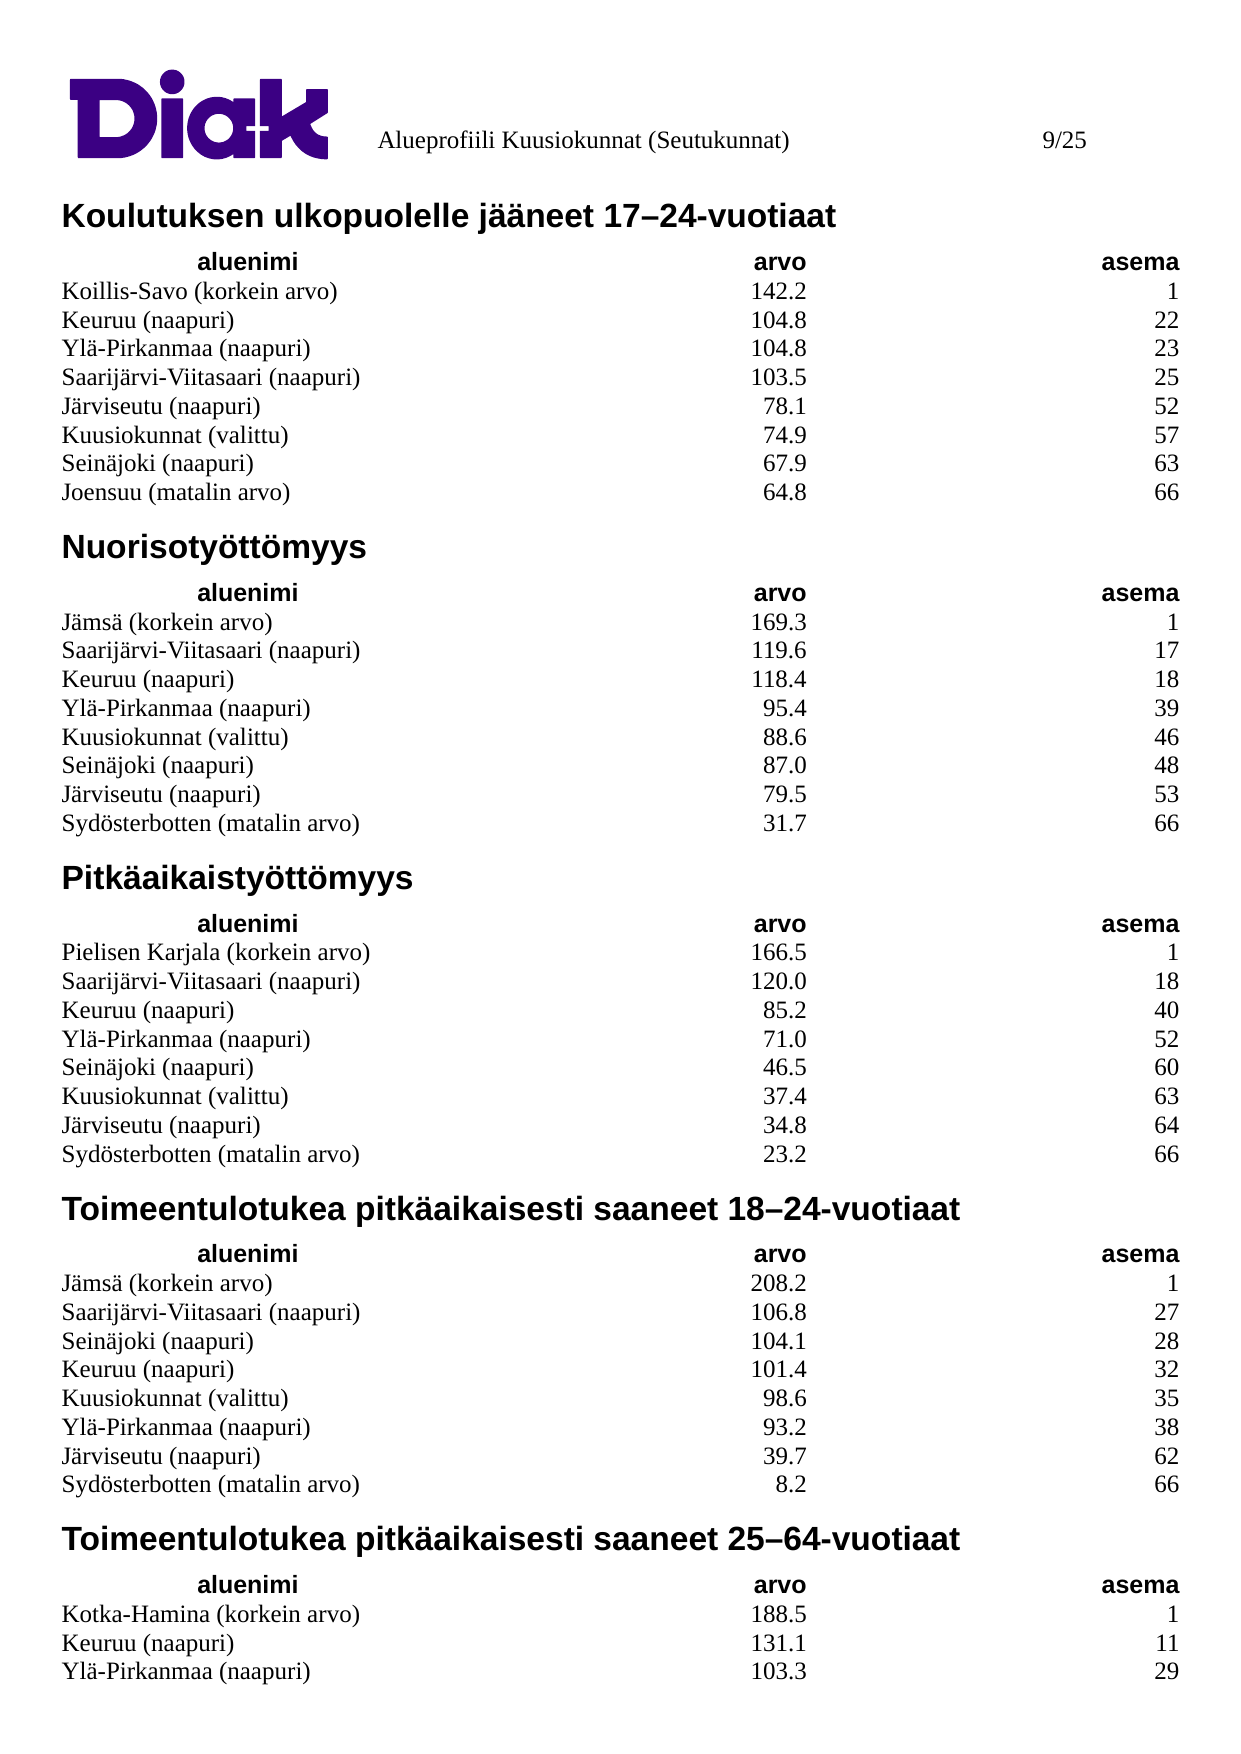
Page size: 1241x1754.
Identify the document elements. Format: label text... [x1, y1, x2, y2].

table_cell 188.5 [434, 1599, 806, 1628]
table_cell 119.6 [434, 636, 806, 664]
table_cell 63 [806, 449, 1179, 477]
table_header asema [806, 1570, 1179, 1599]
table_cell Ylä-Pirkanmaa (naapuri) [61, 1656, 434, 1685]
table_cell 27 [806, 1297, 1179, 1326]
table_cell Keuruu (naapuri) [61, 995, 434, 1024]
table_cell 79.5 [434, 779, 806, 808]
table_cell 40 [806, 995, 1179, 1024]
table_cell 64 [806, 1110, 1179, 1139]
table_cell Ylä-Pirkanmaa (naapuri) [61, 1024, 434, 1052]
table_cell Keuruu (naapuri) [61, 1355, 434, 1383]
table_cell 106.8 [434, 1297, 806, 1326]
table_cell 66 [806, 1139, 1179, 1167]
table_cell Sydösterbotten (matalin arvo) [61, 1139, 434, 1167]
table_cell 1 [806, 276, 1179, 305]
table_cell 64.8 [434, 477, 806, 506]
table_cell 52 [806, 1024, 1179, 1052]
table_cell 131.1 [434, 1628, 806, 1656]
table_cell Kuusiokunnat (valittu) [61, 420, 434, 448]
table_header asema [806, 247, 1179, 276]
table_cell Järviseutu (naapuri) [61, 1110, 434, 1139]
table_cell 25 [806, 362, 1179, 391]
table_cell 39.7 [434, 1441, 806, 1469]
table_cell Järviseutu (naapuri) [61, 391, 434, 420]
table_cell Seinäjoki (naapuri) [61, 1326, 434, 1354]
table_cell Saarijärvi-Viitasaari (naapuri) [61, 966, 434, 995]
table_header arvo [434, 247, 806, 276]
table_cell Sydösterbotten (matalin arvo) [61, 1470, 434, 1498]
table_cell 18 [806, 664, 1179, 693]
table_cell 104.8 [434, 305, 806, 333]
table_header asema [806, 578, 1179, 607]
table_cell Saarijärvi-Viitasaari (naapuri) [61, 362, 434, 391]
table_header aluenimi [61, 247, 434, 276]
table_header aluenimi [61, 909, 434, 937]
table_header aluenimi [61, 578, 434, 607]
table_cell Jämsä (korkein arvo) [61, 1268, 434, 1297]
table_cell Ylä-Pirkanmaa (naapuri) [61, 334, 434, 362]
table_cell Keuruu (naapuri) [61, 1628, 434, 1656]
table_cell 66 [806, 808, 1179, 837]
table_cell Järviseutu (naapuri) [61, 1441, 434, 1469]
table_header arvo [434, 909, 806, 937]
table_cell 34.8 [434, 1110, 806, 1139]
table_cell 52 [806, 391, 1179, 420]
subtitle Toimeentulotukea pitkäaikaisesti saaneet 25–64-vuotiaat [61, 1519, 1179, 1558]
table_header aluenimi [61, 1240, 434, 1268]
table_cell 104.1 [434, 1326, 806, 1354]
table_cell Kuusiokunnat (valittu) [61, 1383, 434, 1412]
table_cell 8.2 [434, 1470, 806, 1498]
table_cell Koillis-Savo (korkein arvo) [61, 276, 434, 305]
table_cell 120.0 [434, 966, 806, 995]
table_cell 98.6 [434, 1383, 806, 1412]
table_header arvo [434, 578, 806, 607]
subtitle Toimeentulotukea pitkäaikaisesti saaneet 18–24-vuotiaat [61, 1188, 1179, 1227]
table_cell Saarijärvi-Viitasaari (naapuri) [61, 1297, 434, 1326]
table_cell 67.9 [434, 449, 806, 477]
table_cell 71.0 [434, 1024, 806, 1052]
table_cell 48 [806, 751, 1179, 779]
table_header arvo [434, 1570, 806, 1599]
table_cell Jämsä (korkein arvo) [61, 607, 434, 636]
table_cell Seinäjoki (naapuri) [61, 449, 434, 477]
table_cell 95.4 [434, 693, 806, 722]
table_cell 35 [806, 1383, 1179, 1412]
table_cell 103.5 [434, 362, 806, 391]
table_cell 88.6 [434, 722, 806, 751]
table_cell 11 [806, 1628, 1179, 1656]
table_cell 60 [806, 1053, 1179, 1081]
table_cell 1 [806, 1268, 1179, 1297]
table_cell Kuusiokunnat (valittu) [61, 1081, 434, 1110]
table_cell 62 [806, 1441, 1179, 1469]
table_cell 93.2 [434, 1412, 806, 1441]
table_cell Kotka-Hamina (korkein arvo) [61, 1599, 434, 1628]
table_cell 85.2 [434, 995, 806, 1024]
table_cell 46.5 [434, 1053, 806, 1081]
table_cell 1 [806, 938, 1179, 966]
table_cell 23.2 [434, 1139, 806, 1167]
table_header arvo [434, 1240, 806, 1268]
table_cell 53 [806, 779, 1179, 808]
table_cell 169.3 [434, 607, 806, 636]
table_header asema [806, 1240, 1179, 1268]
table_cell 57 [806, 420, 1179, 448]
table_header aluenimi [61, 1570, 434, 1599]
table_cell 66 [806, 477, 1179, 506]
table_cell 1 [806, 607, 1179, 636]
table_cell Seinäjoki (naapuri) [61, 751, 434, 779]
table_header asema [806, 909, 1179, 937]
table_cell 101.4 [434, 1355, 806, 1383]
table_cell 103.3 [434, 1656, 806, 1685]
table_cell 63 [806, 1081, 1179, 1110]
table_cell 74.9 [434, 420, 806, 448]
table_cell Saarijärvi-Viitasaari (naapuri) [61, 636, 434, 664]
table_cell 28 [806, 1326, 1179, 1354]
table_cell 208.2 [434, 1268, 806, 1297]
table_cell 37.4 [434, 1081, 806, 1110]
table_cell 166.5 [434, 938, 806, 966]
table_cell 23 [806, 334, 1179, 362]
table_cell 38 [806, 1412, 1179, 1441]
table_cell Joensuu (matalin arvo) [61, 477, 434, 506]
table_cell Ylä-Pirkanmaa (naapuri) [61, 1412, 434, 1441]
table_cell 32 [806, 1355, 1179, 1383]
table_cell 104.8 [434, 334, 806, 362]
table_cell 142.2 [434, 276, 806, 305]
subtitle Koulutuksen ulkopuolelle jääneet 17–24-vuotiaat [61, 196, 1179, 235]
table_cell 17 [806, 636, 1179, 664]
table_cell 66 [806, 1470, 1179, 1498]
table_cell 78.1 [434, 391, 806, 420]
table_cell 39 [806, 693, 1179, 722]
table_cell Ylä-Pirkanmaa (naapuri) [61, 693, 434, 722]
table_cell 1 [806, 1599, 1179, 1628]
table_cell Sydösterbotten (matalin arvo) [61, 808, 434, 837]
table_cell 31.7 [434, 808, 806, 837]
table_cell Järviseutu (naapuri) [61, 779, 434, 808]
table_cell Keuruu (naapuri) [61, 664, 434, 693]
table_cell 18 [806, 966, 1179, 995]
subtitle Pitkäaikaistyöttömyys [61, 858, 1179, 896]
table_cell 29 [806, 1656, 1179, 1685]
subtitle Nuorisotyöttömyys [61, 527, 1179, 566]
table_cell Kuusiokunnat (valittu) [61, 722, 434, 751]
table_cell 87.0 [434, 751, 806, 779]
table_cell Keuruu (naapuri) [61, 305, 434, 333]
table_cell 46 [806, 722, 1179, 751]
table_cell Seinäjoki (naapuri) [61, 1053, 434, 1081]
table_cell 118.4 [434, 664, 806, 693]
table_cell Pielisen Karjala (korkein arvo) [61, 938, 434, 966]
table_cell 22 [806, 305, 1179, 333]
